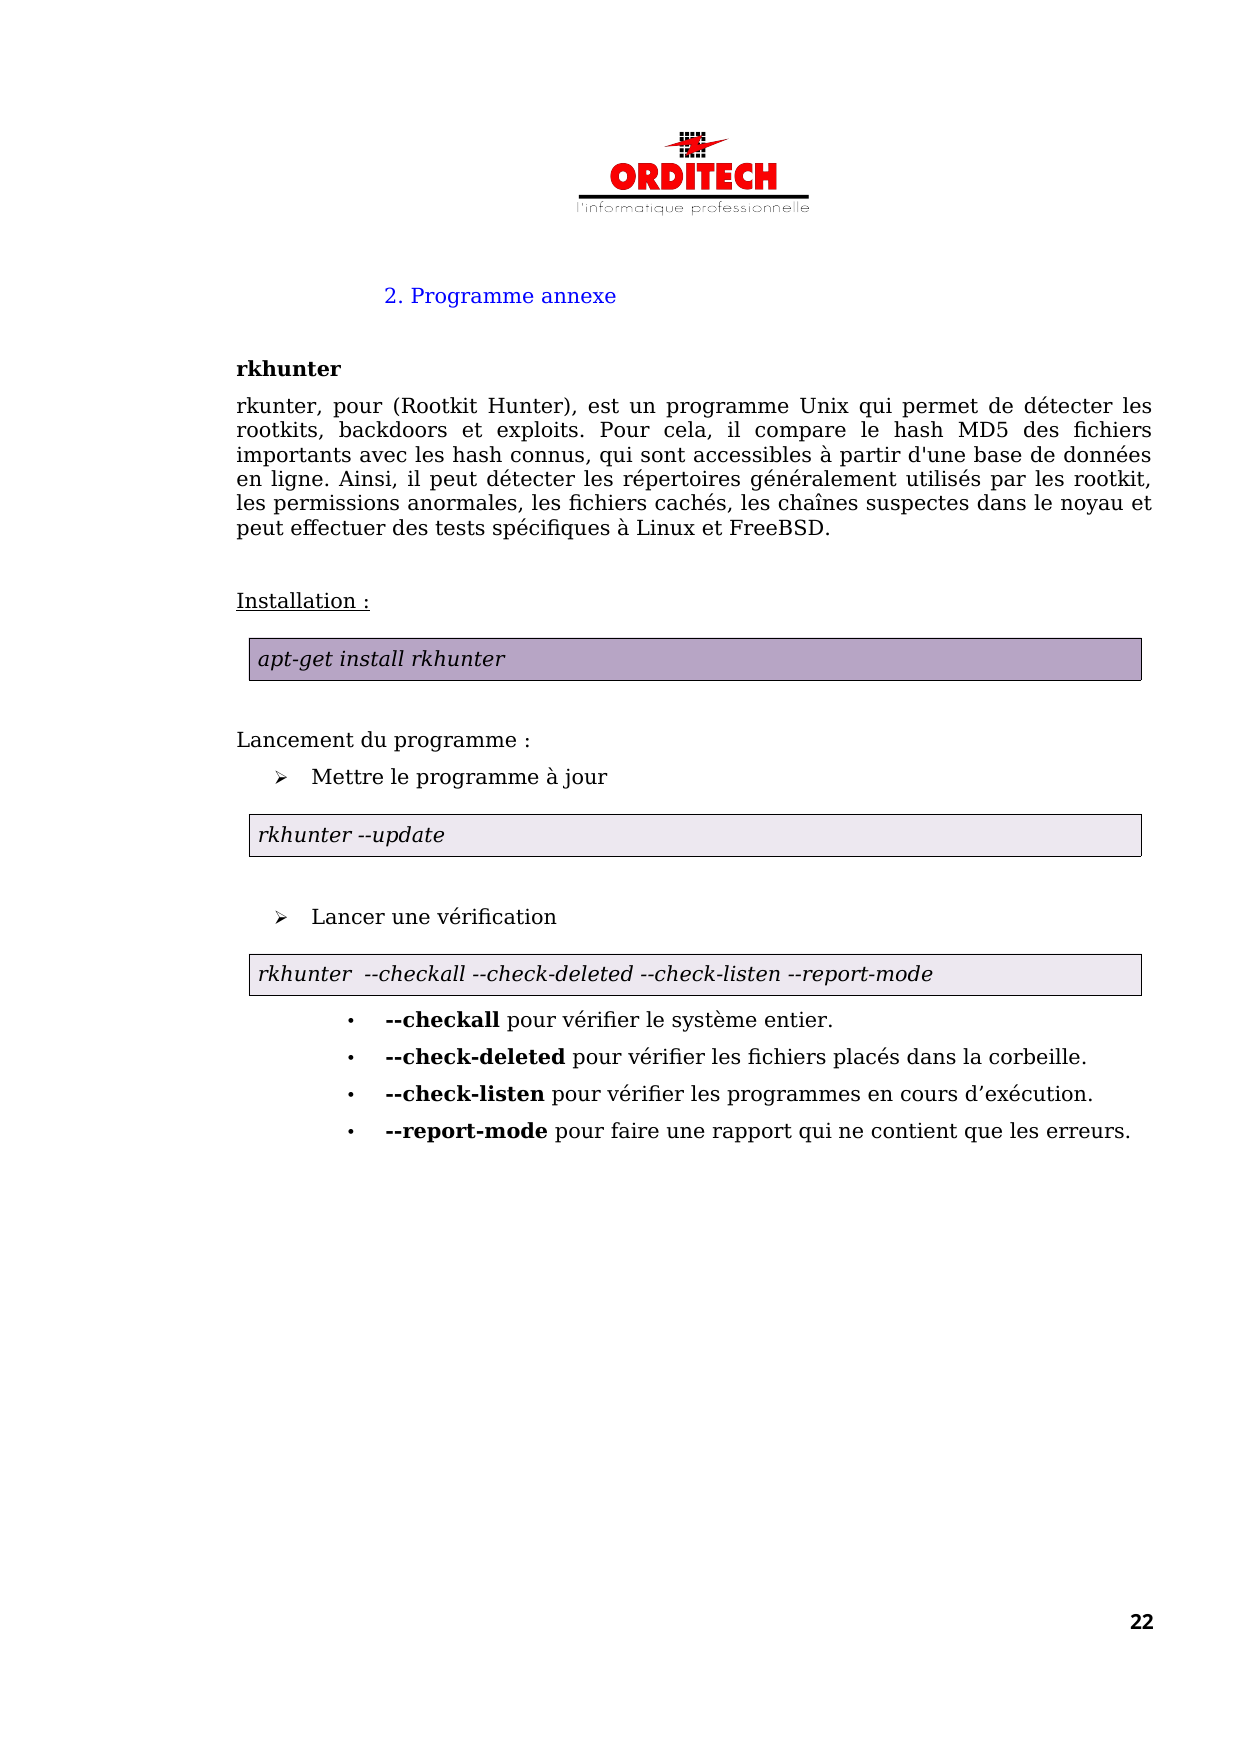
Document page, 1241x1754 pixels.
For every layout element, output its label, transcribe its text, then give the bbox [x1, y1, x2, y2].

list --check-deleted pour vérifier les fichiers placés dans la corbeille. [348, 1044, 1153, 1069]
text rkhunter [236, 357, 1153, 382]
text rkunter, pour (Rootkit Hunter), est un programme Unix qui permet de détecter les rootkits, backdoors et exploits. Pour cela, il compare le hash MD5 des fichiers importants avec les hash connus, qui sont accessibles à partir d'une base de données en ligne. Ainsi, il peut détecter les répertoires généralement utilisés par les rootkit, les permissions anormales, les fichiers cachés, les chaînes suspectes dans le noyau et peut effectuer des tests spécifiques à Linux et FreeBSD. [236, 394, 1153, 540]
list --checkall pour vérifier le système entier. [348, 942, 1153, 1032]
list Mettre le programme à jour [274, 765, 1153, 789]
text apt-get install rkhunter [258, 647, 1132, 671]
list rkhunter --checkall --check-deleted --check-listen --report-mode [258, 962, 1132, 987]
text Lancement du programme : [236, 728, 1153, 753]
text 2. Programme annexe [236, 284, 1153, 308]
list Lancer une vérification [274, 905, 1153, 929]
text Installation : [236, 589, 1153, 613]
picture [564, 122, 826, 225]
text rkhunter --update [258, 823, 1132, 847]
list --report-mode pour faire une rapport qui ne contient que les erreurs. [348, 1118, 1153, 1143]
list --check-listen pour vérifier les programmes en cours d’exécution. [348, 1081, 1153, 1106]
